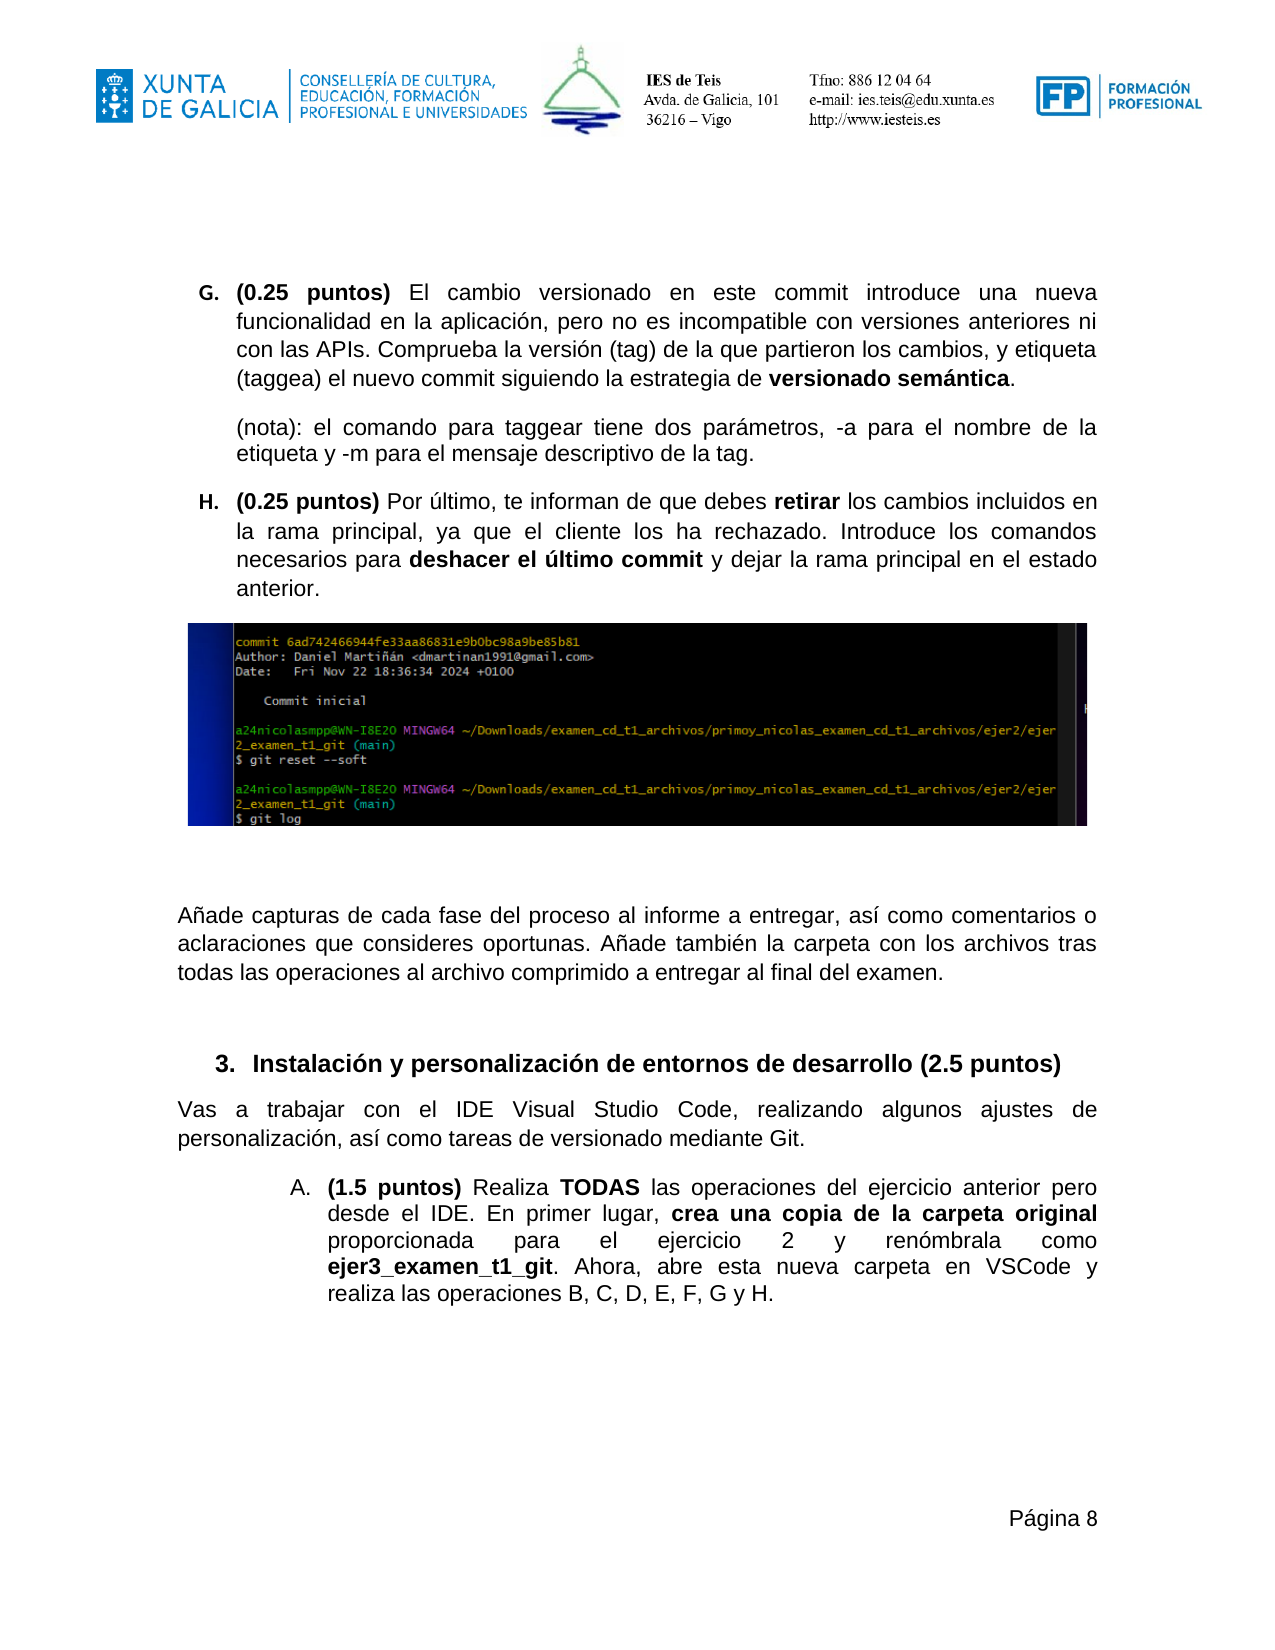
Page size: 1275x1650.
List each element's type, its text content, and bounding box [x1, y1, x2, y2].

list Instalación y personalización de entornos de desarrollo (2.5 puntos) [215, 1049, 1098, 1077]
picture [187, 623, 1088, 826]
list (0.25 puntos) Por último, te informan de que debes retirar los cambios incluidos en la rama principal, ya que el cliente los ha rechazado. Introduce los comandos necesarios para deshacer el último commit y dejar la rama principal en el estado anterior. [199, 487, 1098, 601]
list (1.5 puntos) Realiza TODAS las operaciones del ejercicio anterior pero desde el IDE. En primer lugar, crea una copia de la carpeta original proporcionada para el ejercicio 2 y renómbrala como ejer3_examen_t1_git. Ahora, abre esta nueva carpeta en VSCode y realiza las operaciones B, C, D, E, F, G y H. [290, 1174, 1098, 1306]
picture [86, 35, 1215, 144]
text Vas a trabajar con el IDE Visual Studio Code, realizando algunos ajustes de personalización, así como tareas de versionado mediante Git. [177, 1096, 1098, 1151]
text (nota): el comando para taggear tiene dos parámetros, -a para el nombre de la etiqueta y -m para el mensaje descriptivo de la tag. [236, 414, 1098, 467]
text Añade capturas de cada fase del proceso al informe a entregar, así como comentarios o aclaraciones que consideres oportunas. Añade también la carpeta con los archivos tras todas las operaciones al archivo comprimido a entregar al final del examen. [177, 902, 1098, 985]
list (0.25 puntos) El cambio versionado en este commit introduce una nueva funcionalidad en la aplicación, pero no es incompatible con versiones anteriores ni con las APIs. Comprueba la versión (tag) de la que partieron los cambios, y etiqueta (taggea) el nuevo commit siguiendo la estrategia de versionado semántica. [199, 278, 1098, 391]
